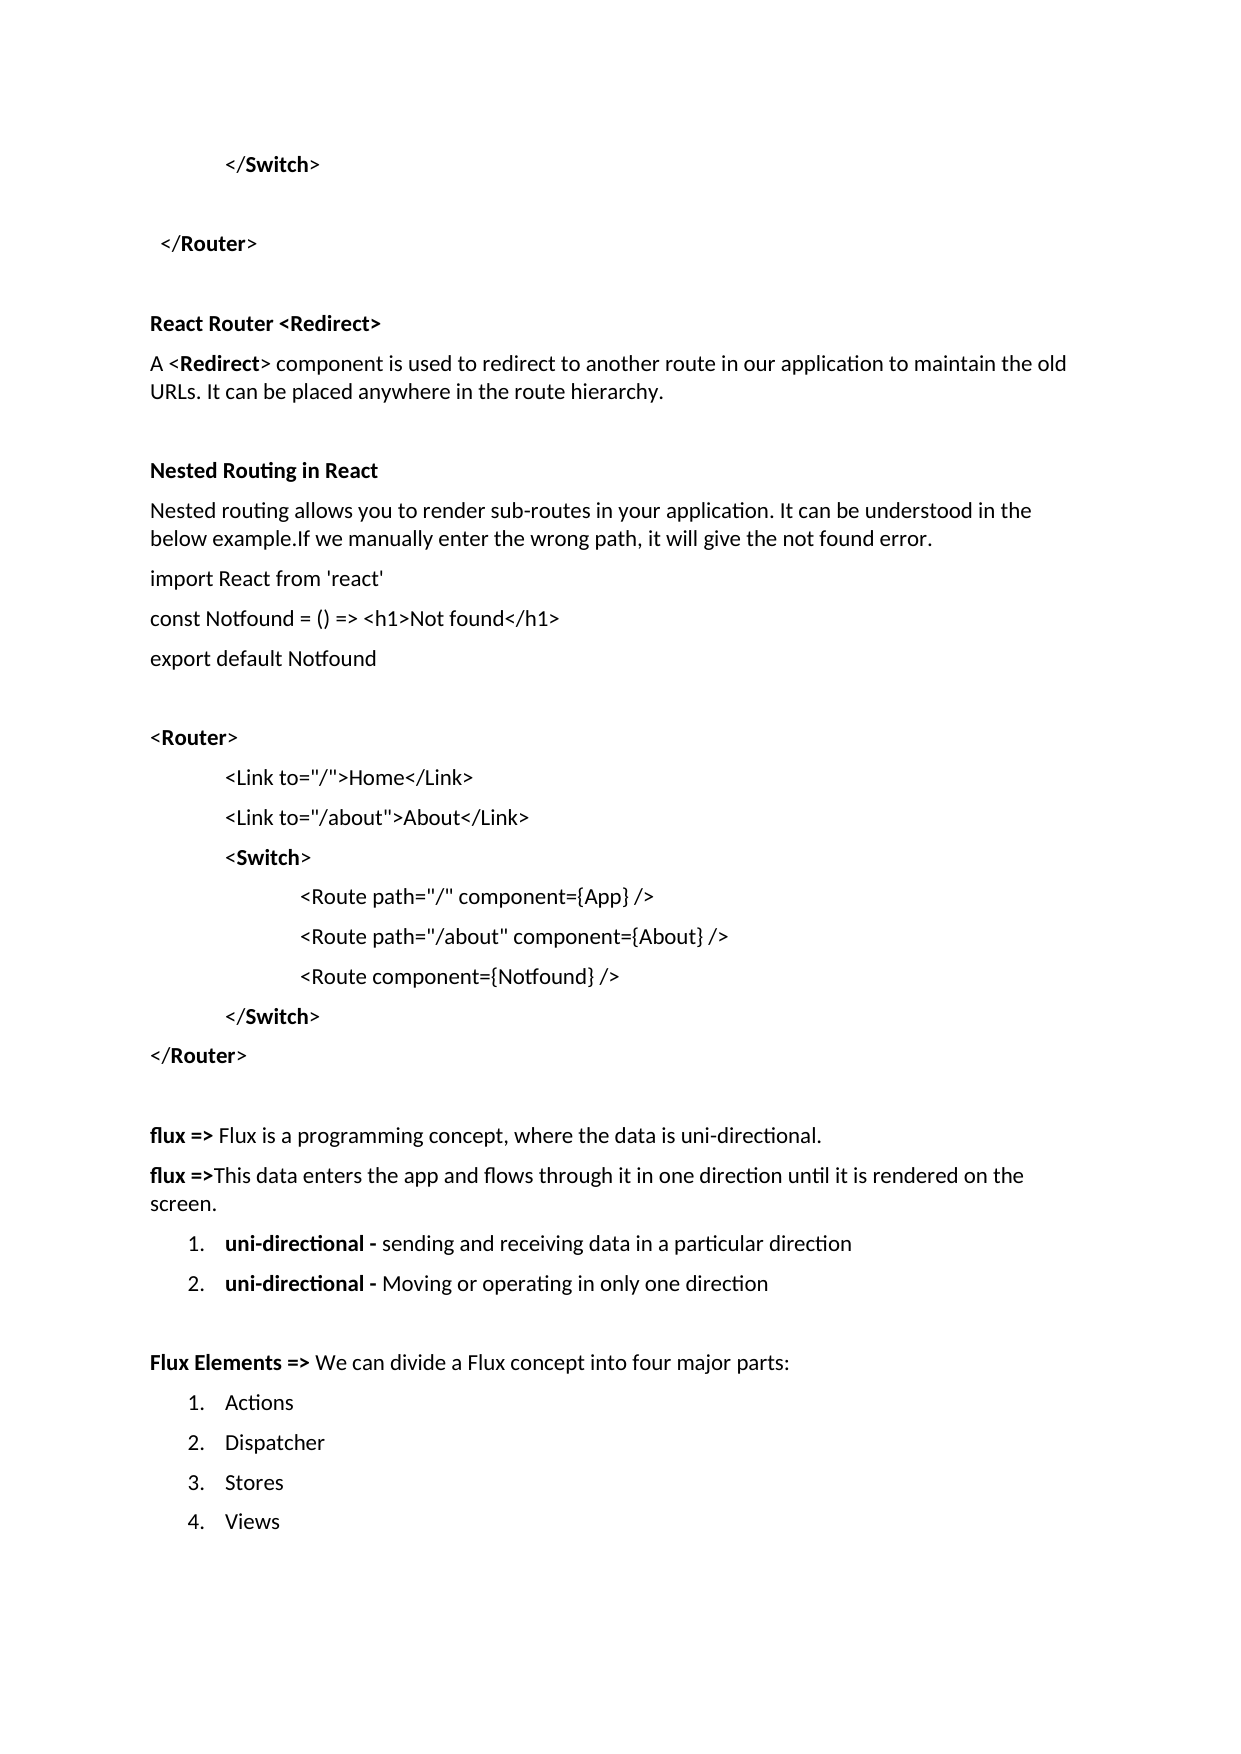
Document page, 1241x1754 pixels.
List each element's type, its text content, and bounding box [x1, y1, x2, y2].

text <Router> [150, 723, 1090, 751]
text <Link to="/">Home</Link> [150, 763, 1090, 791]
text React Router <Redirect> [150, 309, 1090, 337]
text export default Notfound [150, 644, 1090, 672]
list uni-directional - Moving or operating in only one direction [187, 1269, 1090, 1297]
text <Switch> [150, 843, 1090, 871]
text flux => Flux is a programming concept, where the data is uni-directional. [150, 1121, 1090, 1149]
text import React from 'react' [150, 564, 1090, 592]
text <Route path="/about" component={About} /> [150, 922, 1090, 950]
text flux =>This data enters the app and flows through it in one direction until it is rendered on the screen. [150, 1161, 1090, 1217]
list Stores [187, 1468, 1090, 1496]
text Flux Elements => We can divide a Flux concept into four major parts: [150, 1348, 1090, 1376]
text <Route component={Notfound} /> [150, 962, 1090, 990]
list uni-directional - sending and receiving data in a particular direction [187, 1229, 1090, 1257]
text <Route path="/" component={App} /> [150, 882, 1090, 911]
text </Switch> [150, 1002, 1090, 1030]
list Dispatcher [187, 1428, 1090, 1456]
text Nested Routing in React [150, 457, 1090, 484]
text </Switch> [150, 150, 1090, 178]
list Views [187, 1507, 1090, 1535]
text </Router> [150, 229, 1090, 258]
list Actions [187, 1388, 1090, 1416]
text <Link to="/about">About</Link> [150, 803, 1090, 831]
text const Notfound = () => <h1>Not found</h1> [150, 604, 1090, 632]
text </Router> [150, 1042, 1090, 1070]
text Nested routing allows you to render sub-routes in your application. It can be understood in the below example.If we manually enter the wrong path, it will give the not found error. [150, 496, 1090, 552]
text A <Redirect> component is used to redirect to another route in our application to maintain the old URLs. It can be placed anywhere in the route hierarchy. [150, 349, 1090, 405]
